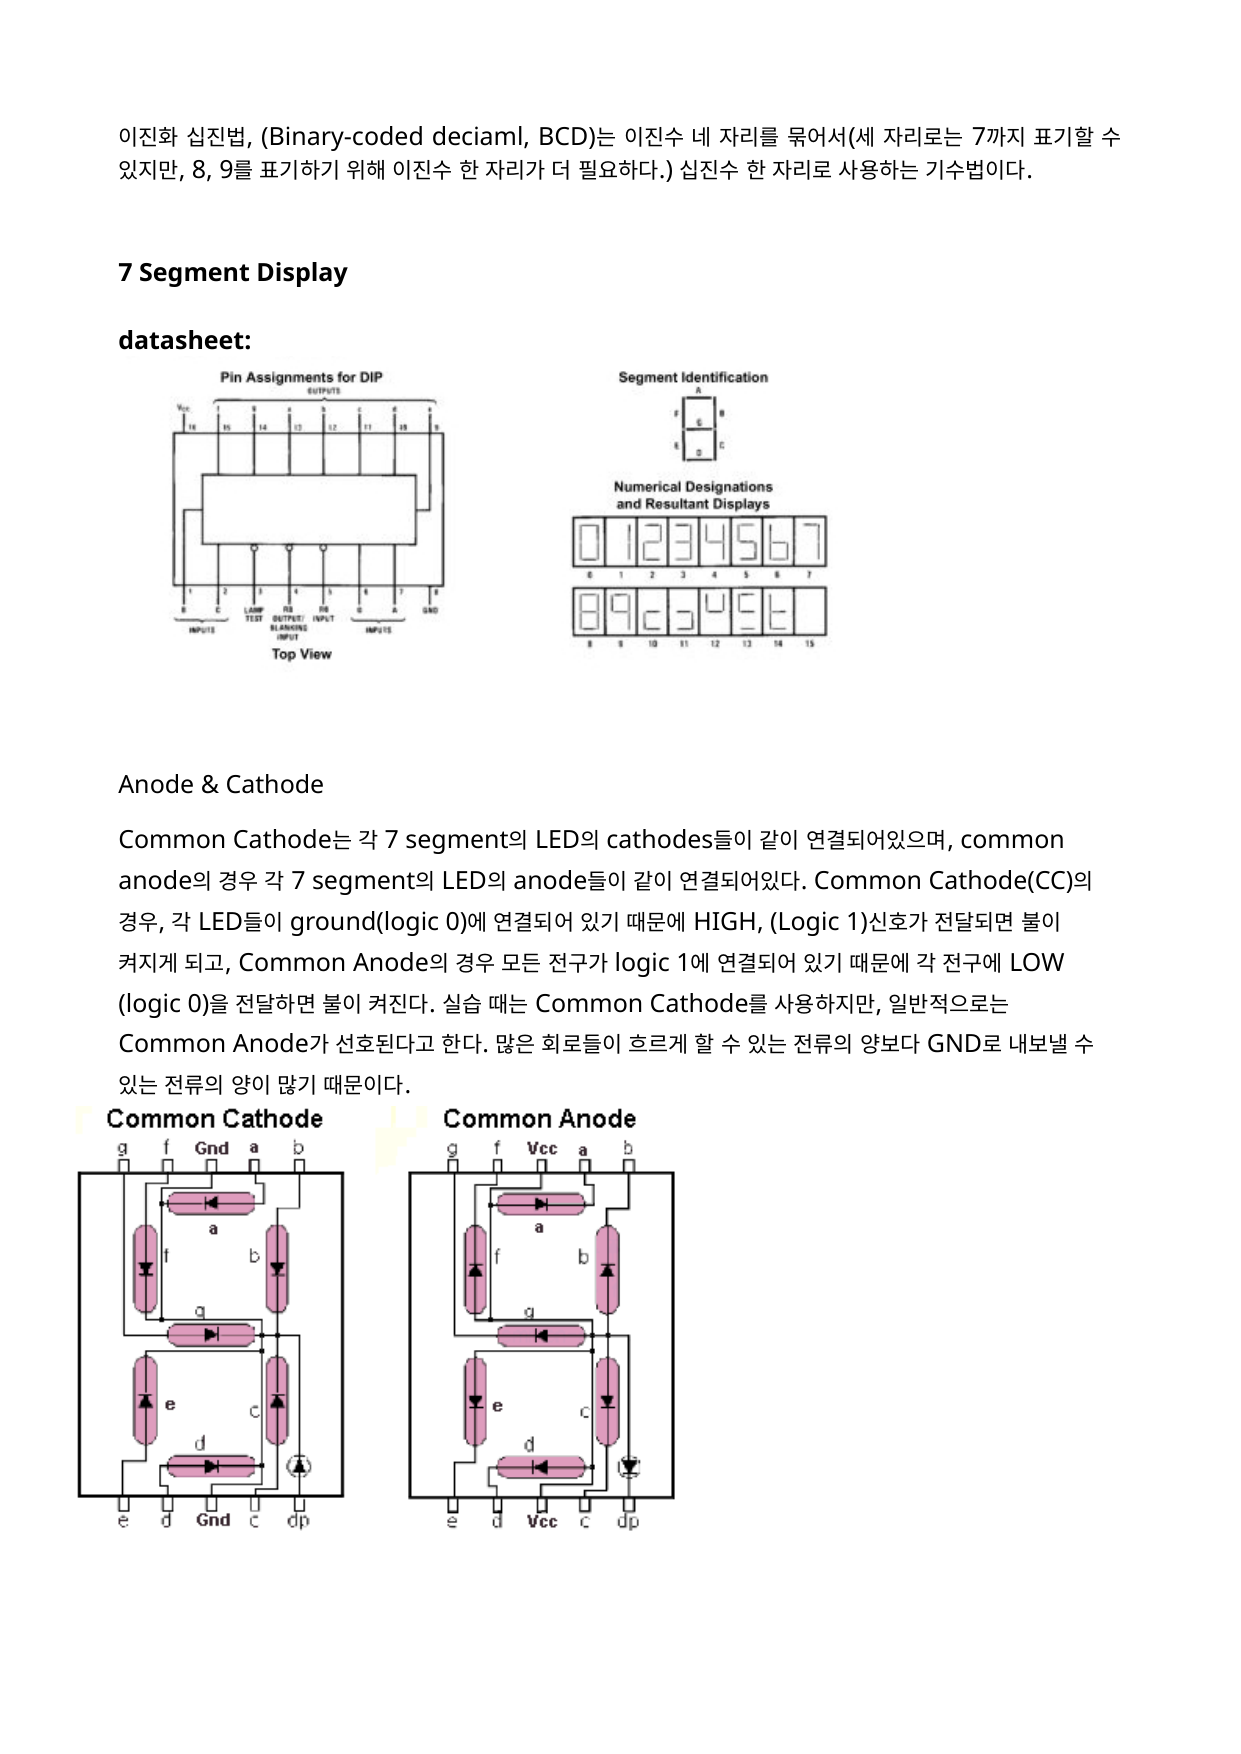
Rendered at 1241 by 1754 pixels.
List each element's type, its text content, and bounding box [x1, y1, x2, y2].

picture [124, 356, 870, 705]
picture [75, 1106, 678, 1534]
text Common Cathode는 각 7 segment의 LED의 cathodes들이 같이 연결되어있으며, common anode의 경우 각 7 segment의 LED의 anode들이 같이 연결되어있다. Common Cathode(CC)의 경우, 각 LED들이 ground(logic 0)에 연결되어 있기 때문에 HIGH, (Logic 1)신호가 전달되면 불이 켜지게 되고, Common Anode의 경우 모든 전구가 logic 1에 연결되어 있기 때문에 각 전구에 LOW (logic 0)을 전달하면 불이 켜진다. 실습 때는 Common Cathode를 사용하지만, 일반적으로는 Common Anode가 선호된다고 한다. 많은 회로들이 흐르게 할 수 있는 전류의 양보다 GND로 내보낼 수 있는 전류의 양이 많기 때문이다. [118, 822, 1122, 1101]
text 7 Segment Display [118, 254, 1122, 288]
text 이진화 십진법, (Binary-coded deciaml, BCD)는 이진수 네 자리를 묶어서(세 자리로는 7까지 표기할 수 있지만, 8, 9를 표기하기 위해 이진수 한 자리가 더 필요하다.) 십진수 한 자리로 사용하는 기수법이다. [118, 118, 1122, 186]
text Anode & Cathode [118, 766, 1122, 801]
text datasheet: [118, 322, 1122, 357]
